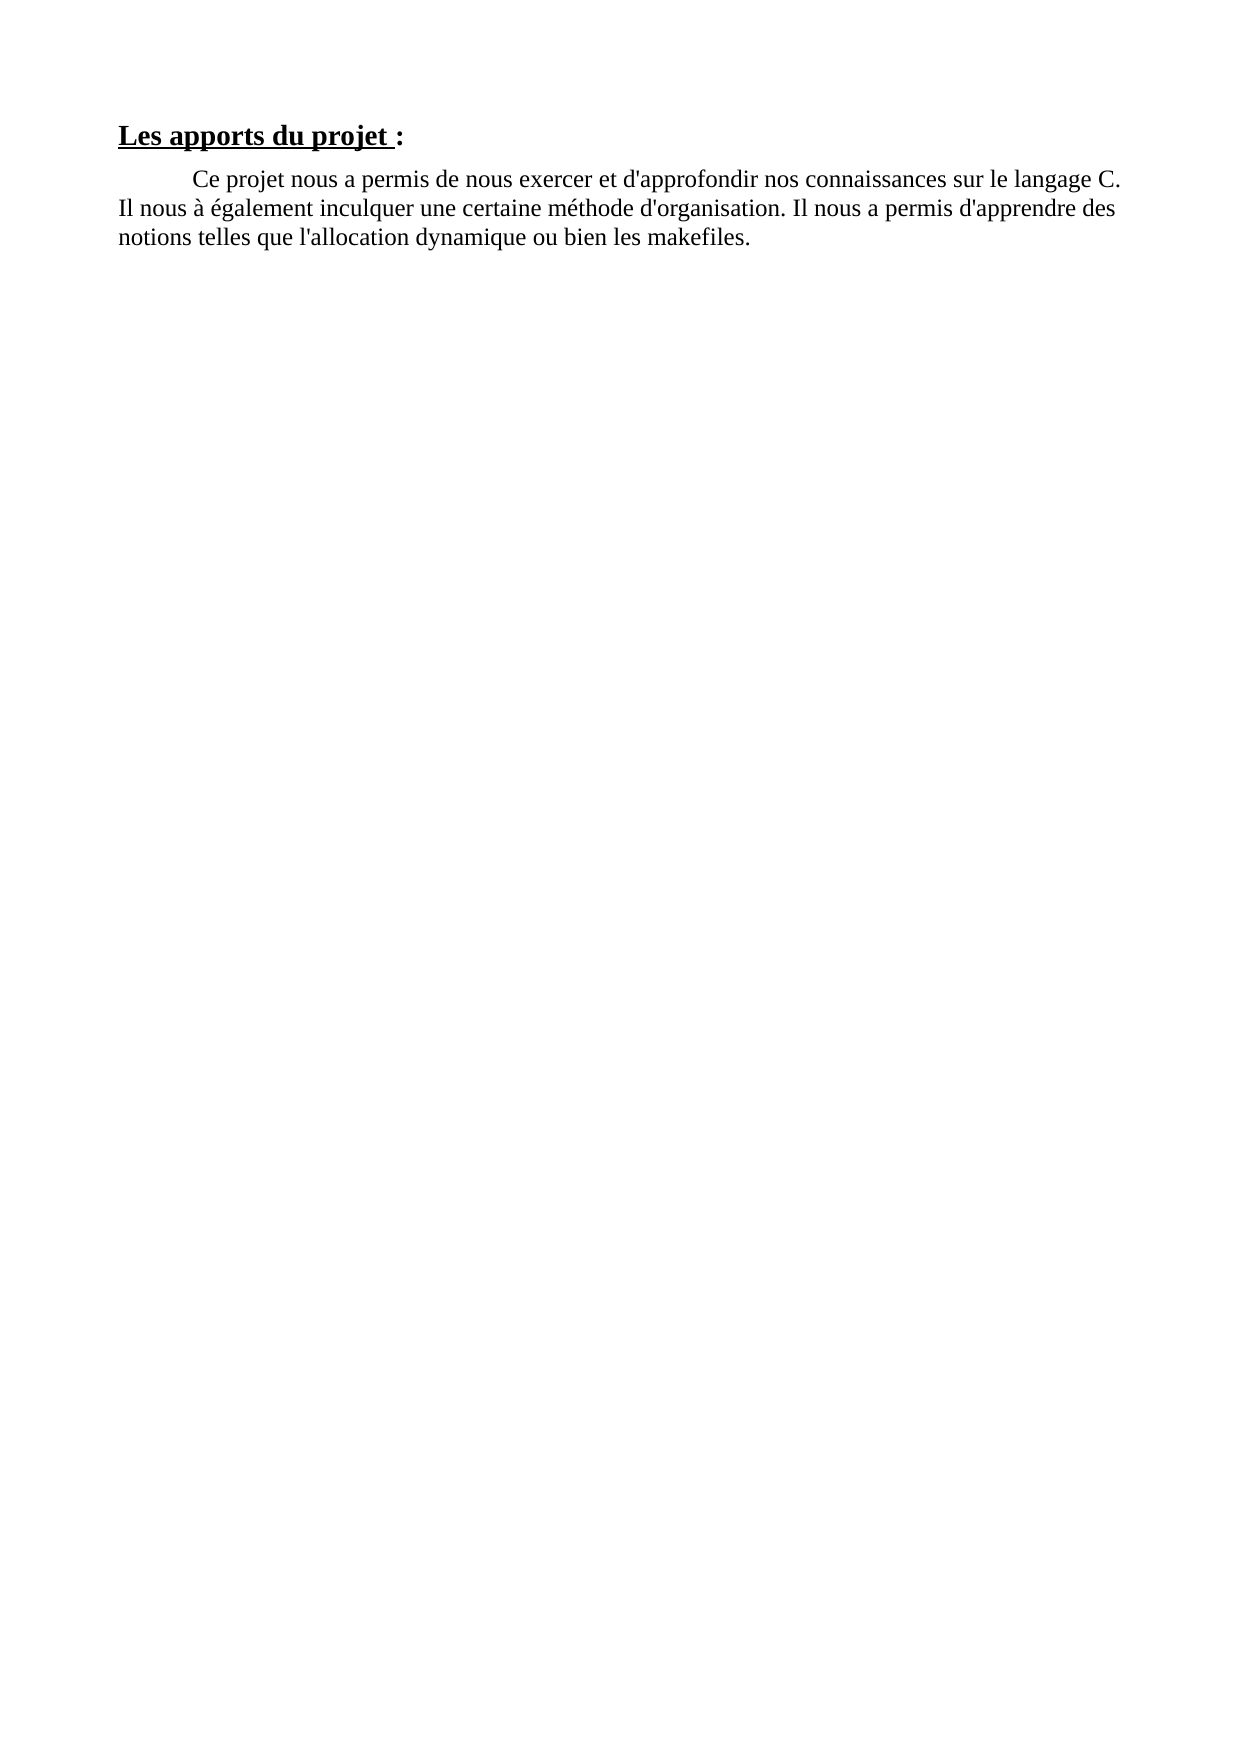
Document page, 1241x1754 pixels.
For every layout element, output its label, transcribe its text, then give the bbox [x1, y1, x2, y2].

text Les apports du projet : [118, 118, 1122, 152]
text Ce projet nous a permis de nous exercer et d'approfondir nos connaissances sur le langage C. Il nous à également inculquer une certaine méthode d'organisation. Il nous a permis d'apprendre des notions telles que l'allocation dynamique ou bien les makefiles. [118, 164, 1122, 279]
